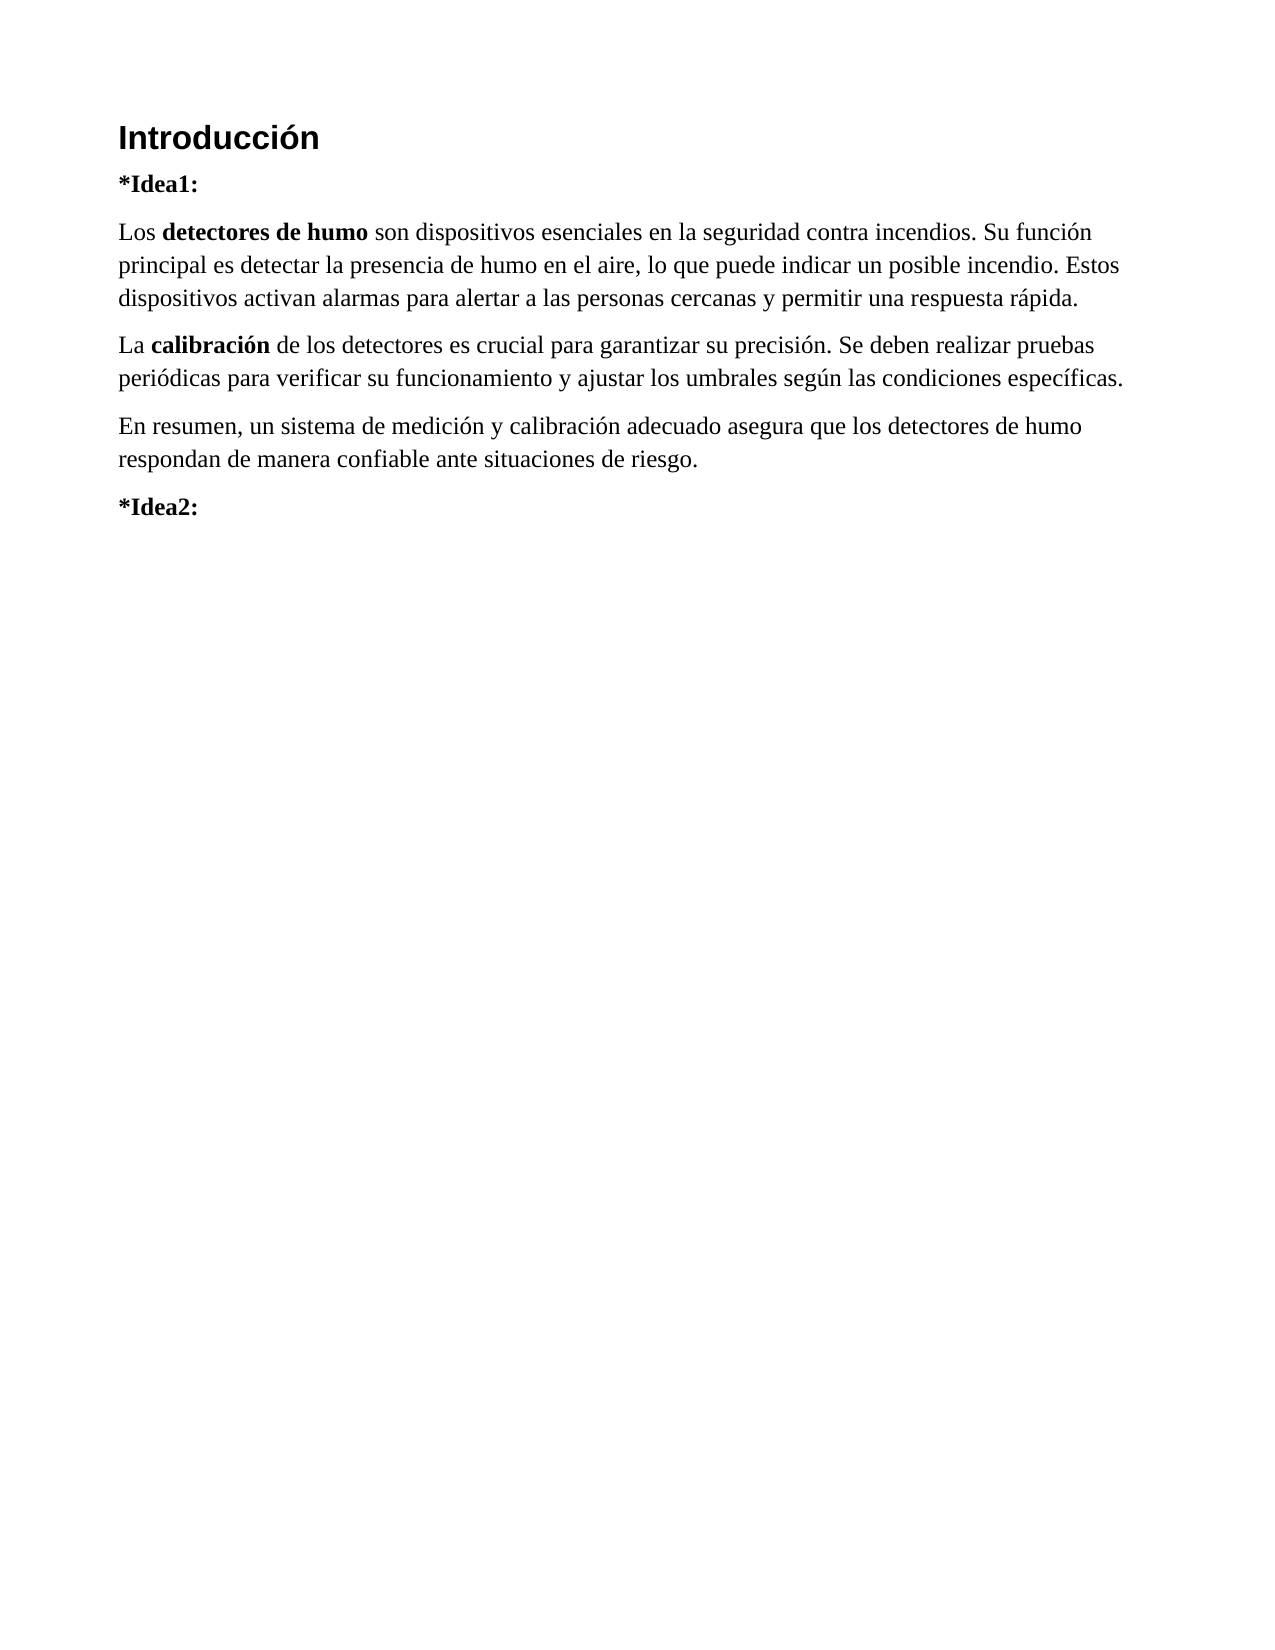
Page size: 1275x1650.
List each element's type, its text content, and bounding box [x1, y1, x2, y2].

text La calibración de los detectores es crucial para garantizar su precisión. Se deben realizar pruebas periódicas para verificar su funcionamiento y ajustar los umbrales según las condiciones específicas. [118, 330, 1157, 392]
text En resumen, un sistema de medición y calibración adecuado asegura que los detectores de humo respondan de manera confiable ante situaciones de riesgo. [118, 411, 1157, 473]
text *Idea2: [118, 492, 1157, 520]
text *Idea1: [118, 169, 1157, 198]
text Los detectores de humo son dispositivos esenciales en la seguridad contra incendios. Su función principal es detectar la presencia de humo en el aire, lo que puede indicar un posible incendio. Estos dispositivos activan alarmas para alertar a las personas cercanas y permitir una respuesta rápida. [118, 217, 1157, 311]
subtitle Introducción [118, 118, 1157, 157]
